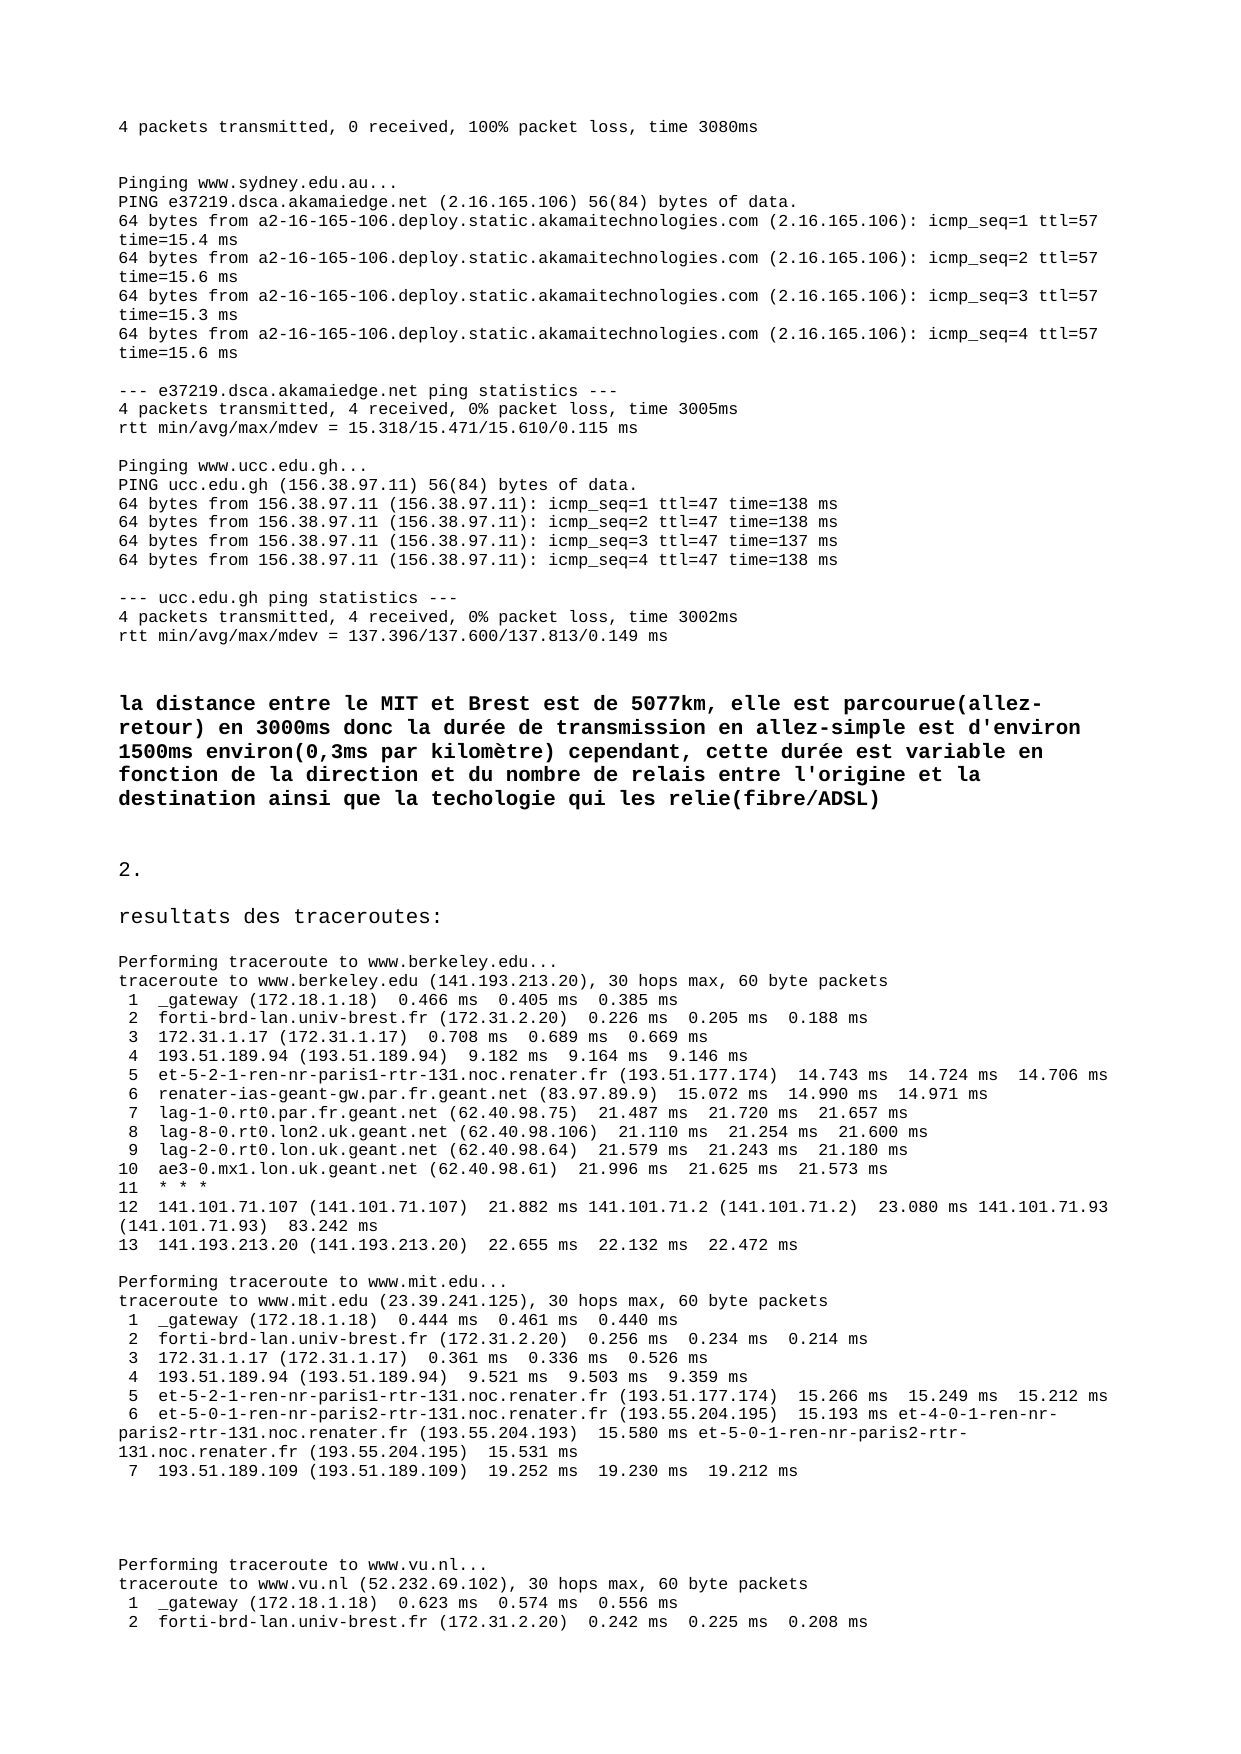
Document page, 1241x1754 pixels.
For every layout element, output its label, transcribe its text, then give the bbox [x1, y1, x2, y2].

text Performing traceroute to www.mit.edu... [118, 1274, 1122, 1293]
text 2 forti-brd-lan.univ-brest.fr (172.31.2.20) 0.242 ms 0.225 ms 0.208 ms [118, 1613, 1122, 1632]
text 4 packets transmitted, 4 received, 0% packet loss, time 3002ms [118, 608, 1122, 627]
text 10 ae3-0.mx1.lon.uk.geant.net (62.40.98.61) 21.996 ms 21.625 ms 21.573 ms [118, 1161, 1122, 1180]
text 3 172.31.1.17 (172.31.1.17) 0.361 ms 0.336 ms 0.526 ms [118, 1349, 1122, 1368]
text traceroute to www.mit.edu (23.39.241.125), 30 hops max, 60 byte packets [118, 1293, 1122, 1312]
text 6 renater-ias-geant-gw.par.fr.geant.net (83.97.89.9) 15.072 ms 14.990 ms 14.971 ms [118, 1085, 1122, 1104]
text Pinging www.ucc.edu.gh... [118, 457, 1122, 476]
text 1 _gateway (172.18.1.18) 0.466 ms 0.405 ms 0.385 ms [118, 991, 1122, 1010]
text 6 et-5-0-1-ren-nr-paris2-rtr-131.noc.renater.fr (193.55.204.195) 15.193 ms et-4-0-1-ren-nr-paris2-rtr-131.noc.renater.fr (193.55.204.193) 15.580 ms et-5-0-1-ren-nr-paris2-rtr-131.noc.renater.fr (193.55.204.195) 15.531 ms [118, 1406, 1122, 1462]
text rtt min/avg/max/mdev = 137.396/137.600/137.813/0.149 ms [118, 627, 1122, 646]
text 64 bytes from 156.38.97.11 (156.38.97.11): icmp_seq=3 ttl=47 time=137 ms [118, 533, 1122, 552]
text 4 193.51.189.94 (193.51.189.94) 9.182 ms 9.164 ms 9.146 ms [118, 1048, 1122, 1067]
text 64 bytes from 156.38.97.11 (156.38.97.11): icmp_seq=1 ttl=47 time=138 ms [118, 495, 1122, 514]
text 4 193.51.189.94 (193.51.189.94) 9.521 ms 9.503 ms 9.359 ms [118, 1368, 1122, 1387]
text la distance entre le MIT et Brest est de 5077km, elle est parcourue(allez-retour) en 3000ms donc la durée de transmission en allez-simple est d'environ 1500ms environ(0,3ms par kilomètre) cependant, cette durée est variable en fonction de la direction et du nombre de relais entre l'origine et la destination ainsi que la techologie qui les relie(fibre/ADSL) [118, 693, 1122, 812]
text --- e37219.dsca.akamaiedge.net ping statistics --- [118, 382, 1122, 401]
text 2 forti-brd-lan.univ-brest.fr (172.31.2.20) 0.256 ms 0.234 ms 0.214 ms [118, 1331, 1122, 1349]
text rtt min/avg/max/mdev = 15.318/15.471/15.610/0.115 ms [118, 420, 1122, 439]
text 64 bytes from a2-16-165-106.deploy.static.akamaitechnologies.com (2.16.165.106): icmp_seq=3 ttl=57 time=15.3 ms [118, 288, 1122, 326]
text 2 forti-brd-lan.univ-brest.fr (172.31.2.20) 0.226 ms 0.205 ms 0.188 ms [118, 1010, 1122, 1029]
text Performing traceroute to www.berkeley.edu... [118, 953, 1122, 972]
text 64 bytes from a2-16-165-106.deploy.static.akamaitechnologies.com (2.16.165.106): icmp_seq=1 ttl=57 time=15.4 ms [118, 212, 1122, 250]
text 5 et-5-2-1-ren-nr-paris1-rtr-131.noc.renater.fr (193.51.177.174) 14.743 ms 14.724 ms 14.706 ms [118, 1067, 1122, 1085]
text 3 172.31.1.17 (172.31.1.17) 0.708 ms 0.689 ms 0.669 ms [118, 1029, 1122, 1048]
text 8 lag-8-0.rt0.lon2.uk.geant.net (62.40.98.106) 21.110 ms 21.254 ms 21.600 ms [118, 1123, 1122, 1142]
text traceroute to www.vu.nl (52.232.69.102), 30 hops max, 60 byte packets [118, 1576, 1122, 1594]
text 64 bytes from a2-16-165-106.deploy.static.akamaitechnologies.com (2.16.165.106): icmp_seq=4 ttl=57 time=15.6 ms [118, 326, 1122, 363]
text 13 141.193.213.20 (141.193.213.20) 22.655 ms 22.132 ms 22.472 ms [118, 1236, 1122, 1255]
text 64 bytes from 156.38.97.11 (156.38.97.11): icmp_seq=2 ttl=47 time=138 ms [118, 514, 1122, 533]
text Performing traceroute to www.vu.nl... [118, 1557, 1122, 1576]
text 64 bytes from a2-16-165-106.deploy.static.akamaitechnologies.com (2.16.165.106): icmp_seq=2 ttl=57 time=15.6 ms [118, 250, 1122, 288]
text 12 141.101.71.107 (141.101.71.107) 21.882 ms 141.101.71.2 (141.101.71.2) 23.080 ms 141.101.71.93 (141.101.71.93) 83.242 ms [118, 1198, 1122, 1236]
text 4 packets transmitted, 4 received, 0% packet loss, time 3005ms [118, 401, 1122, 420]
text 7 193.51.189.109 (193.51.189.109) 19.252 ms 19.230 ms 19.212 ms [118, 1462, 1122, 1481]
text traceroute to www.berkeley.edu (141.193.213.20), 30 hops max, 60 byte packets [118, 972, 1122, 991]
text PING e37219.dsca.akamaiedge.net (2.16.165.106) 56(84) bytes of data. [118, 193, 1122, 212]
text 1 _gateway (172.18.1.18) 0.623 ms 0.574 ms 0.556 ms [118, 1594, 1122, 1613]
text PING ucc.edu.gh (156.38.97.11) 56(84) bytes of data. [118, 476, 1122, 495]
text 1 _gateway (172.18.1.18) 0.444 ms 0.461 ms 0.440 ms [118, 1312, 1122, 1331]
text 4 packets transmitted, 0 received, 100% packet loss, time 3080ms [118, 118, 1122, 137]
text 64 bytes from 156.38.97.11 (156.38.97.11): icmp_seq=4 ttl=47 time=138 ms [118, 552, 1122, 571]
text 11 * * * [118, 1180, 1122, 1198]
text resultats des traceroutes: [118, 906, 1122, 930]
text Pinging www.sydney.edu.au... [118, 175, 1122, 193]
text 2. [118, 859, 1122, 882]
text 7 lag-1-0.rt0.par.fr.geant.net (62.40.98.75) 21.487 ms 21.720 ms 21.657 ms [118, 1104, 1122, 1123]
text 9 lag-2-0.rt0.lon.uk.geant.net (62.40.98.64) 21.579 ms 21.243 ms 21.180 ms [118, 1142, 1122, 1161]
text 5 et-5-2-1-ren-nr-paris1-rtr-131.noc.renater.fr (193.51.177.174) 15.266 ms 15.249 ms 15.212 ms [118, 1387, 1122, 1406]
text --- ucc.edu.gh ping statistics --- [118, 589, 1122, 608]
